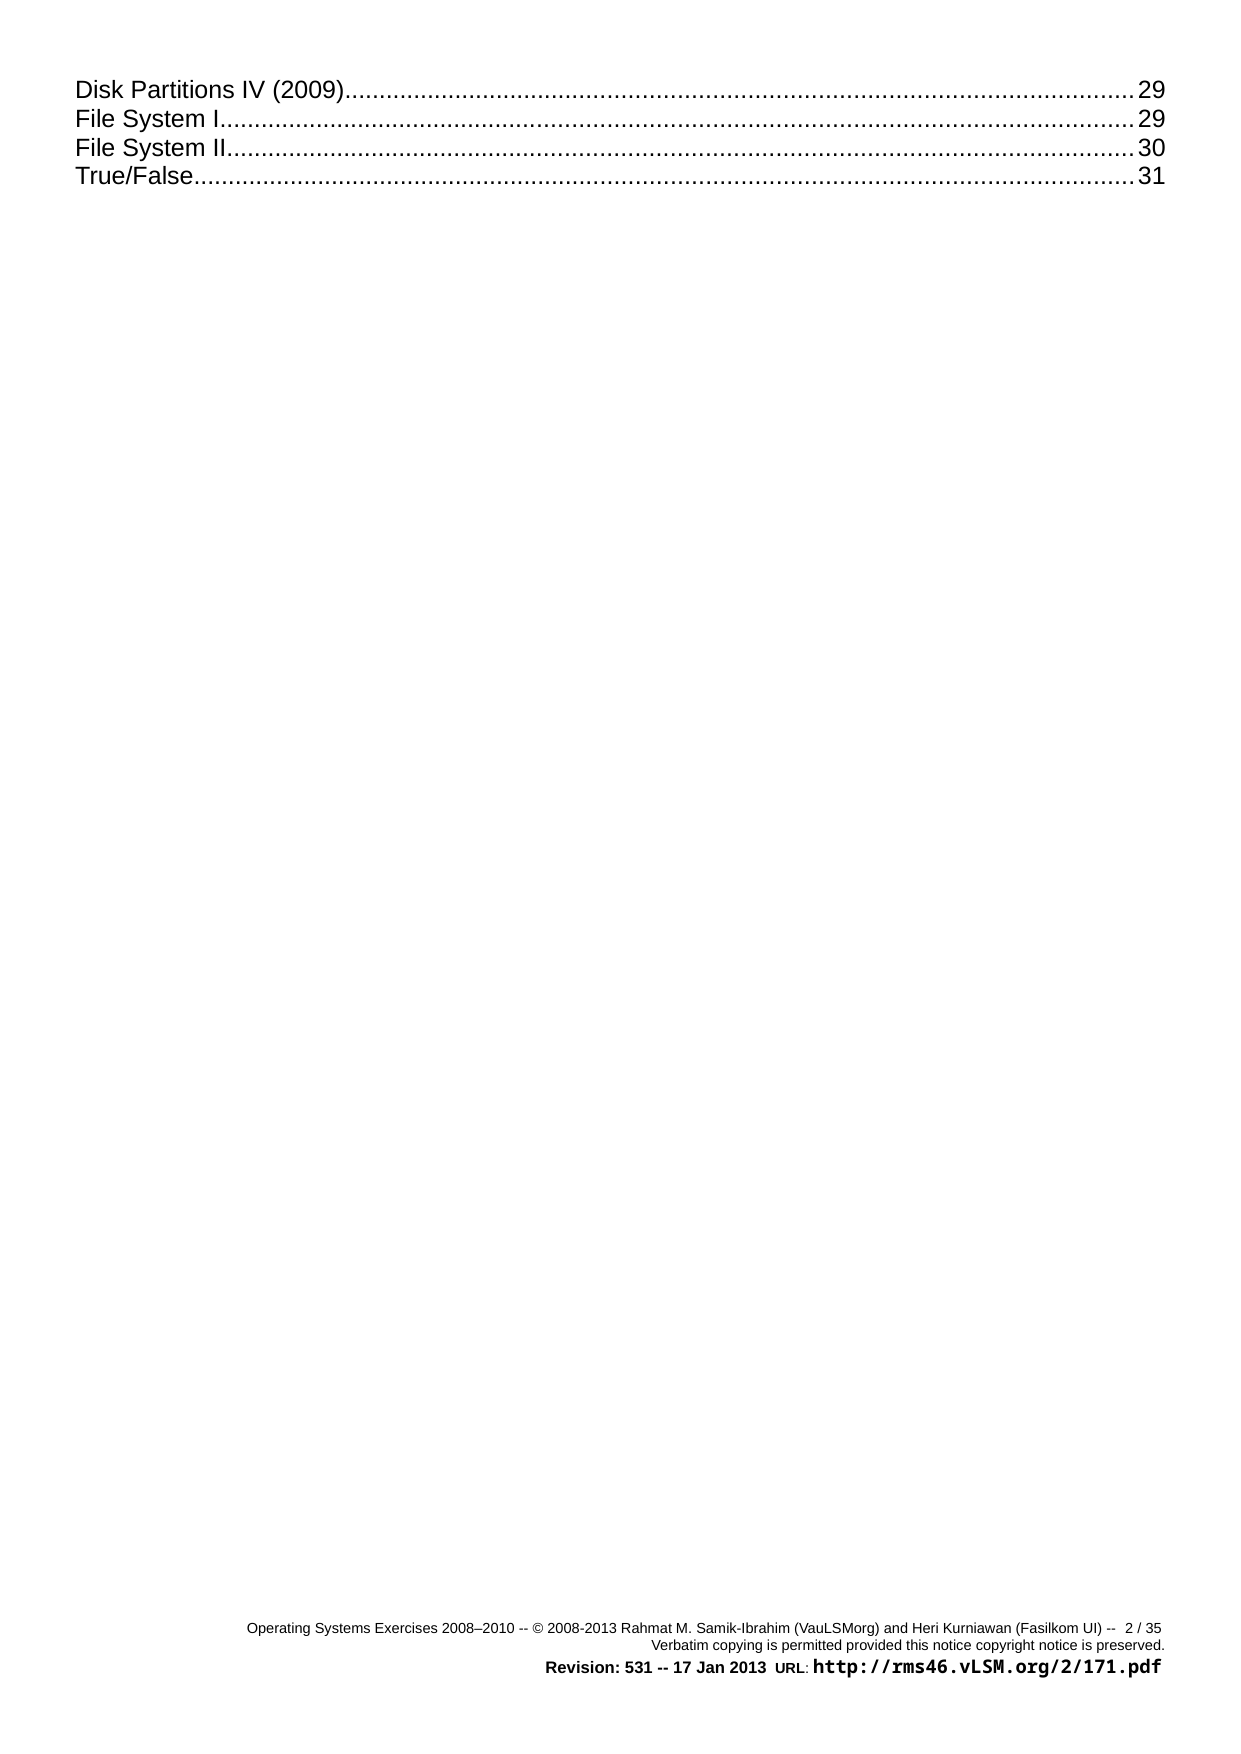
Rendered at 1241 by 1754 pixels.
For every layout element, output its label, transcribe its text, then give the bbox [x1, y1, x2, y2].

text Disk Partitions IV (2009) 29 [75, 75, 1166, 104]
text True/False 31 [75, 161, 1166, 190]
text File System II 30 [75, 132, 1166, 161]
text File System I 29 [75, 104, 1166, 132]
